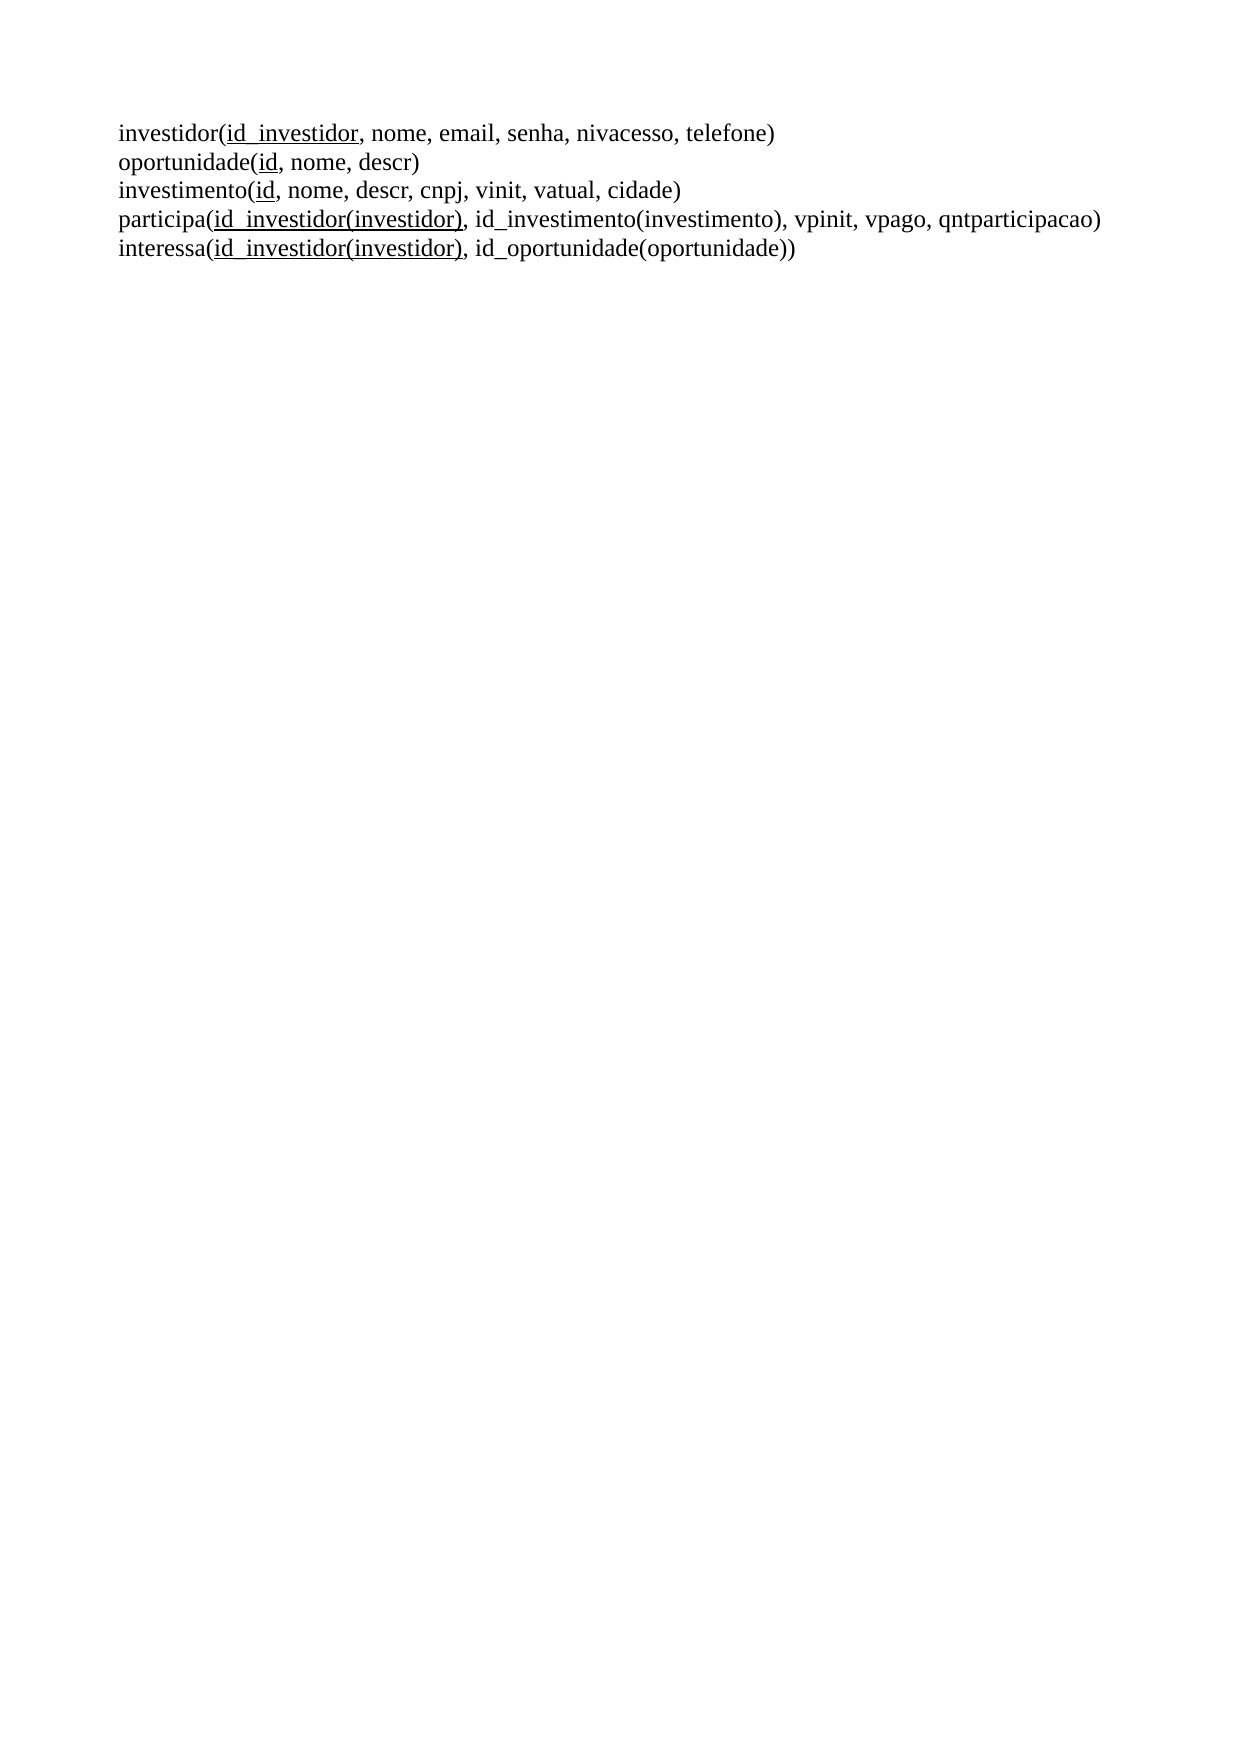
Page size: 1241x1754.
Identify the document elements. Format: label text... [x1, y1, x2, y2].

text participa(id_investidor(investidor), id_investimento(investimento), vpinit, vpago, qntparticipacao) [118, 204, 1122, 233]
text investidor(id_investidor, nome, email, senha, nivacesso, telefone) [118, 118, 1122, 147]
text investimento(id, nome, descr, cnpj, vinit, vatual, cidade) [118, 176, 1122, 204]
text interessa(id_investidor(investidor), id_oportunidade(oportunidade)) [118, 233, 1122, 262]
text oportunidade(id, nome, descr) [118, 147, 1122, 176]
